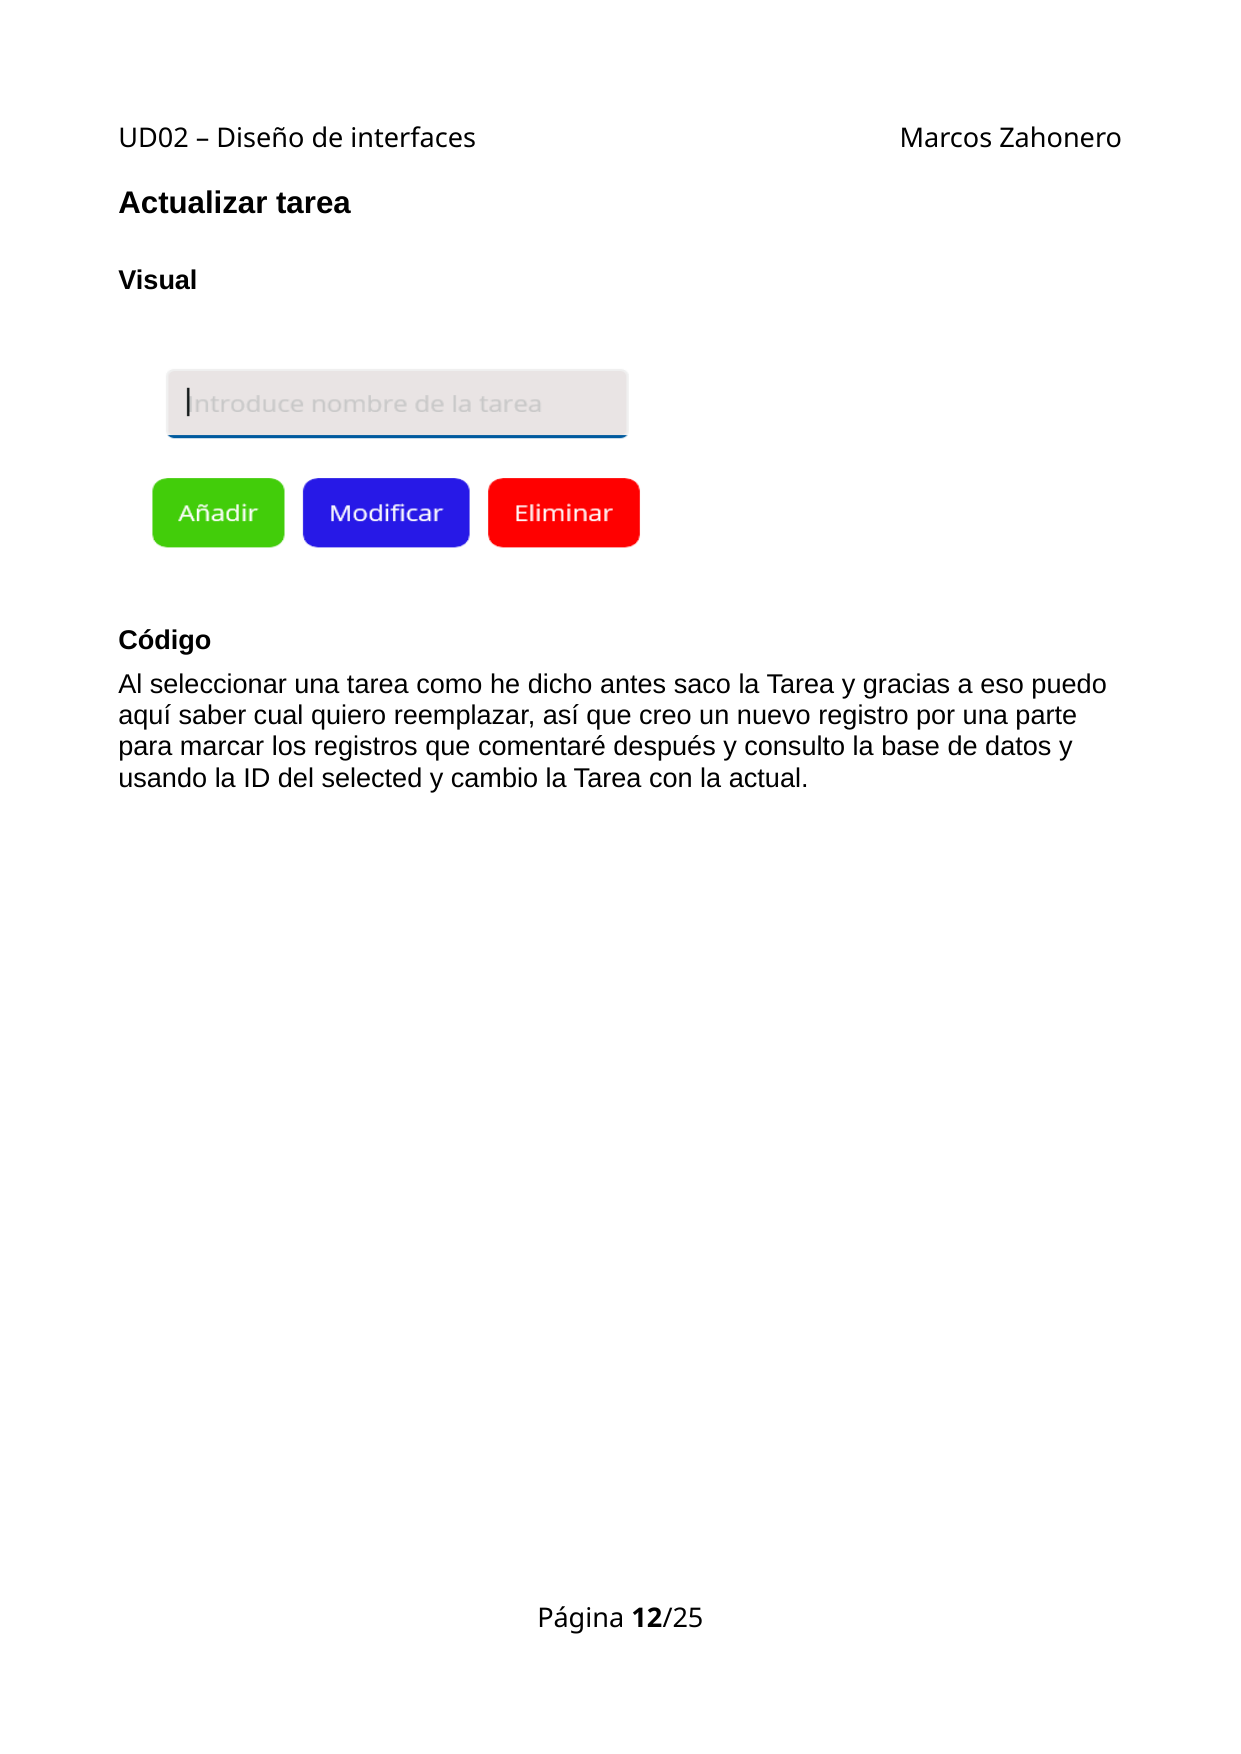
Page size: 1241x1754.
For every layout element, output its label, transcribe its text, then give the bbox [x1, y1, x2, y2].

subtitle Visual [118, 264, 1122, 295]
subtitle Actualizar tarea [118, 184, 1122, 220]
picture [118, 307, 661, 581]
subtitle Código [118, 624, 1122, 655]
text Al seleccionar una tarea como he dicho antes saco la Tarea y gracias a eso puedo aquí saber cual quiero reemplazar, así que creo un nuevo registro por una parte para marcar los registros que comentaré después y consulto la base de datos y usando la ID del selected y cambio la Tarea con la actual. [118, 668, 1122, 793]
